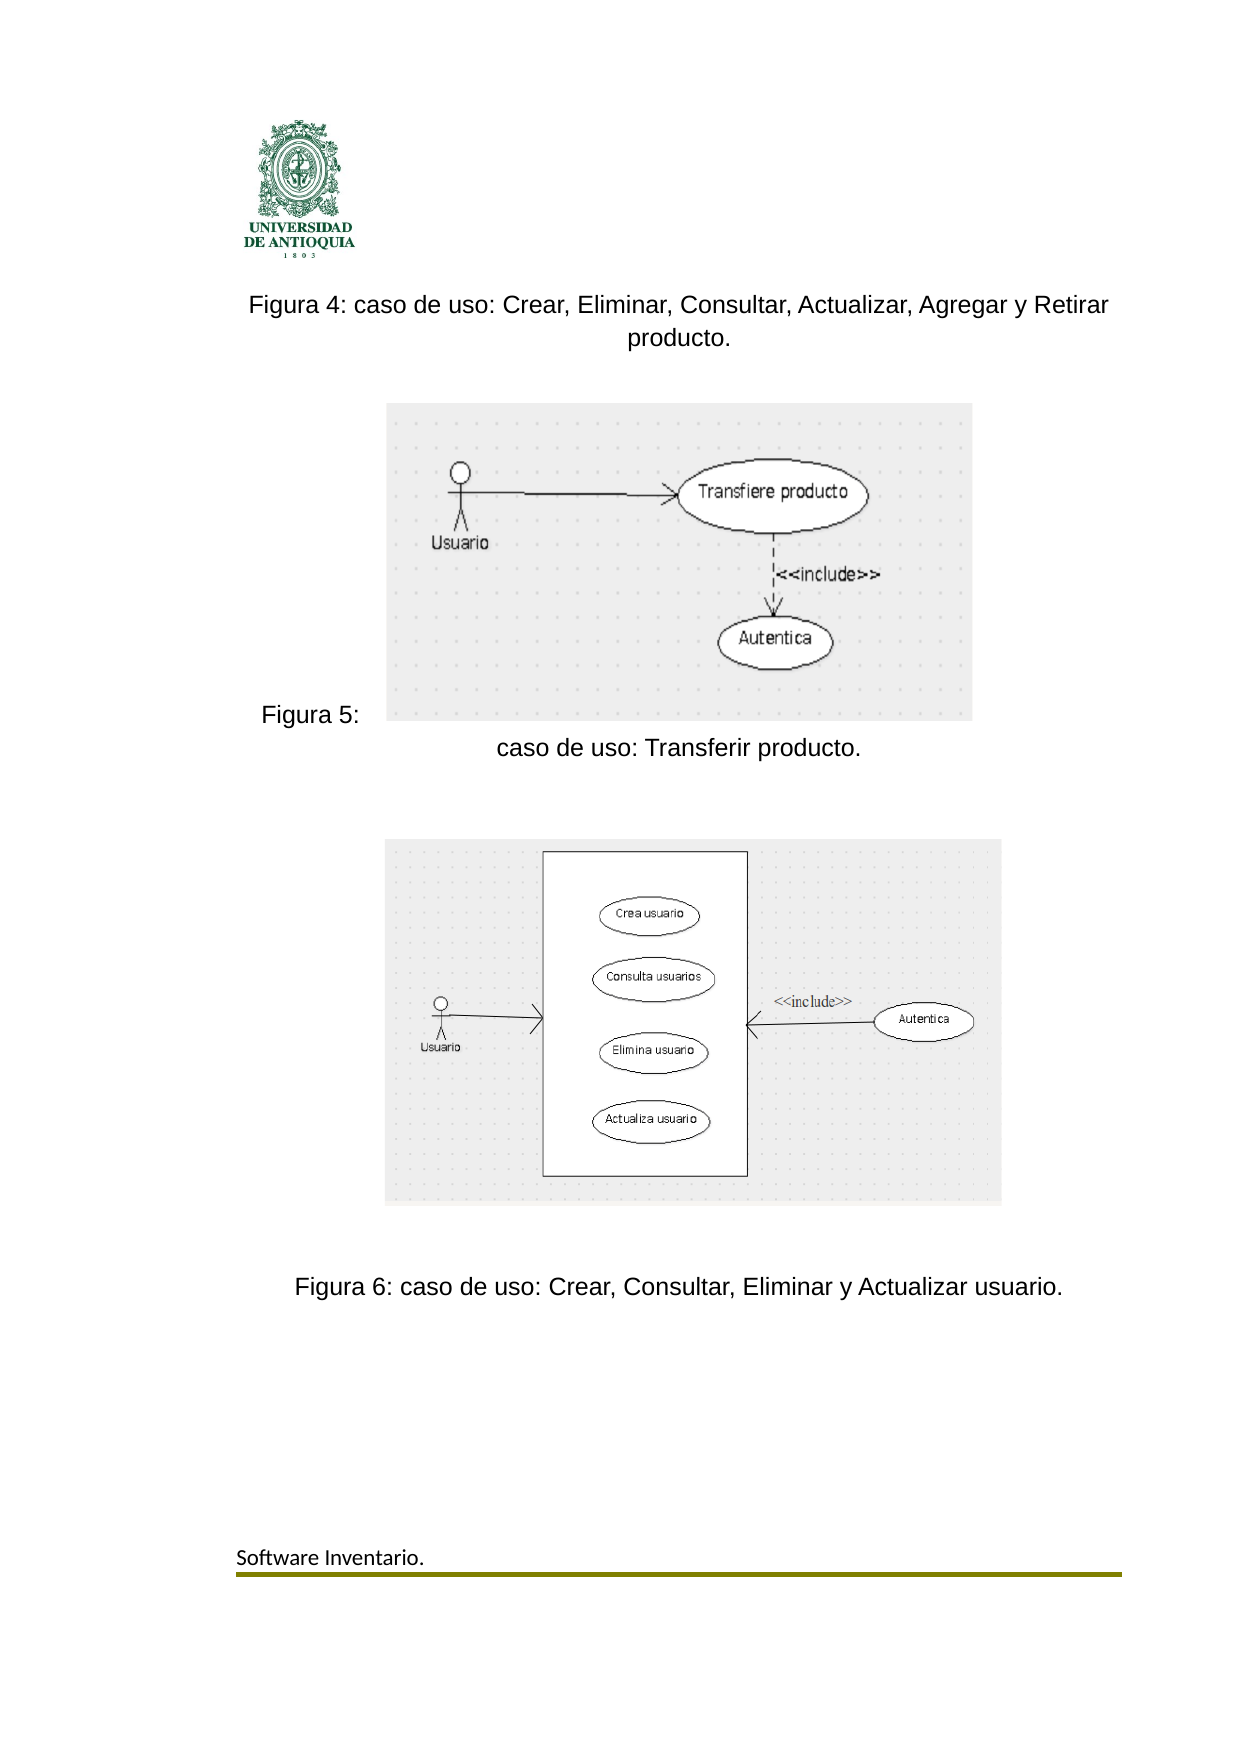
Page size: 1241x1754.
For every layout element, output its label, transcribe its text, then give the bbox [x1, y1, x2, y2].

text Figura 5: caso de uso: Transferir producto. [236, 700, 1122, 762]
picture [386, 403, 973, 721]
text Figura 4: caso de uso: Crear, Eliminar, Consultar, Actualizar, Agregar y Retirar producto. [236, 290, 1122, 352]
text Figura 6: caso de uso: Crear, Consultar, Eliminar y Actualizar usuario. [236, 1272, 1122, 1300]
picture [240, 117, 359, 258]
picture [384, 839, 1002, 1206]
